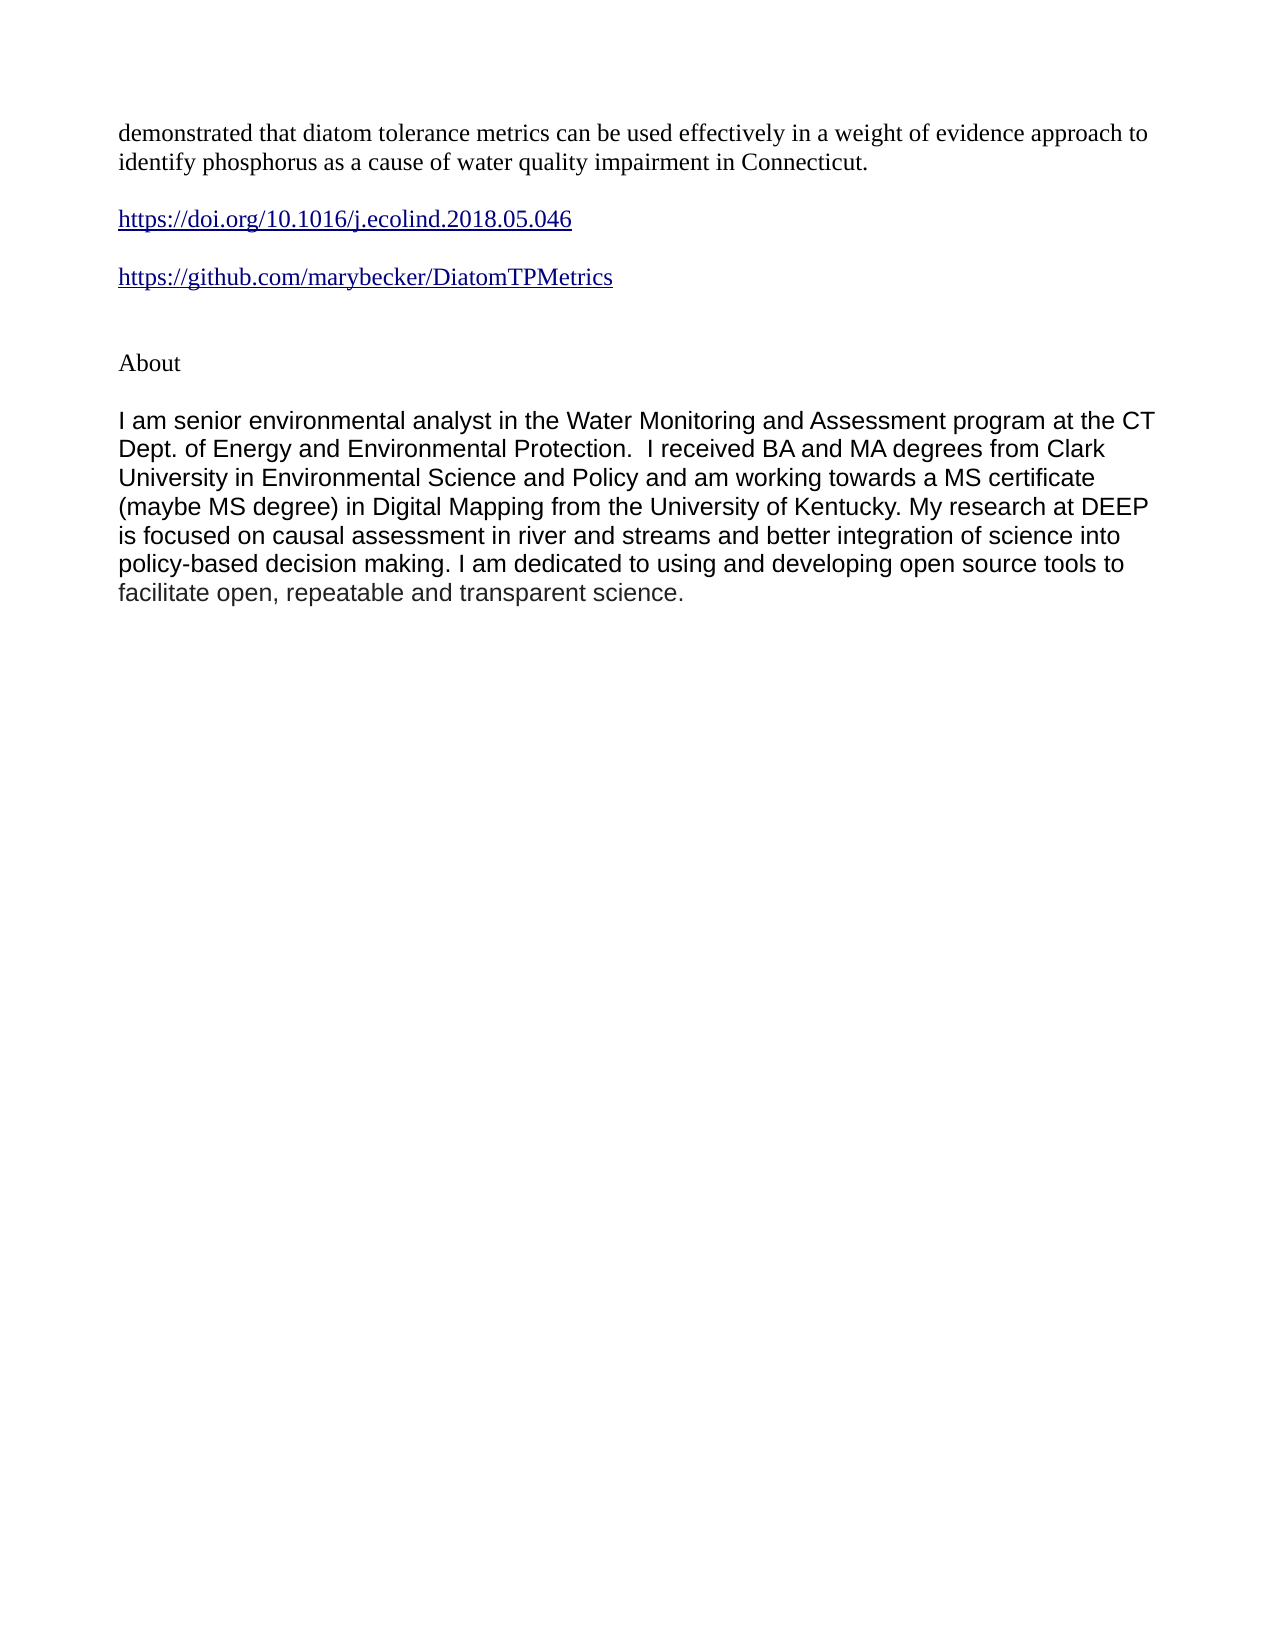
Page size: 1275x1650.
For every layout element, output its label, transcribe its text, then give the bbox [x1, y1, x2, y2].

text https://doi.org/10.1016/j.ecolind.2018.05.046 [118, 204, 1157, 233]
text I am senior environmental analyst in the Water Monitoring and Assessment program at the CT Dept. of Energy and Environmental Protection. I received BA and MA degrees from Clark University in Environmental Science and Policy and am working towards a MS certificate (maybe MS degree) in Digital Mapping from the University of Kentucky. My research at DEEP is focused on causal assessment in river and streams and better integration of science into policy-based decision making. I am dedicated to using and developing open source tools to [118, 406, 1157, 578]
text facilitate open, repeatable and transparent science. [118, 578, 1157, 607]
text https://github.com/marybecker/DiatomTPMetrics [118, 262, 1157, 291]
text demonstrated that diatom tolerance metrics can be used effectively in a weight of evidence approach to identify phosphorus as a cause of water quality impairment in Connecticut. [118, 118, 1157, 176]
text About [118, 348, 1157, 377]
